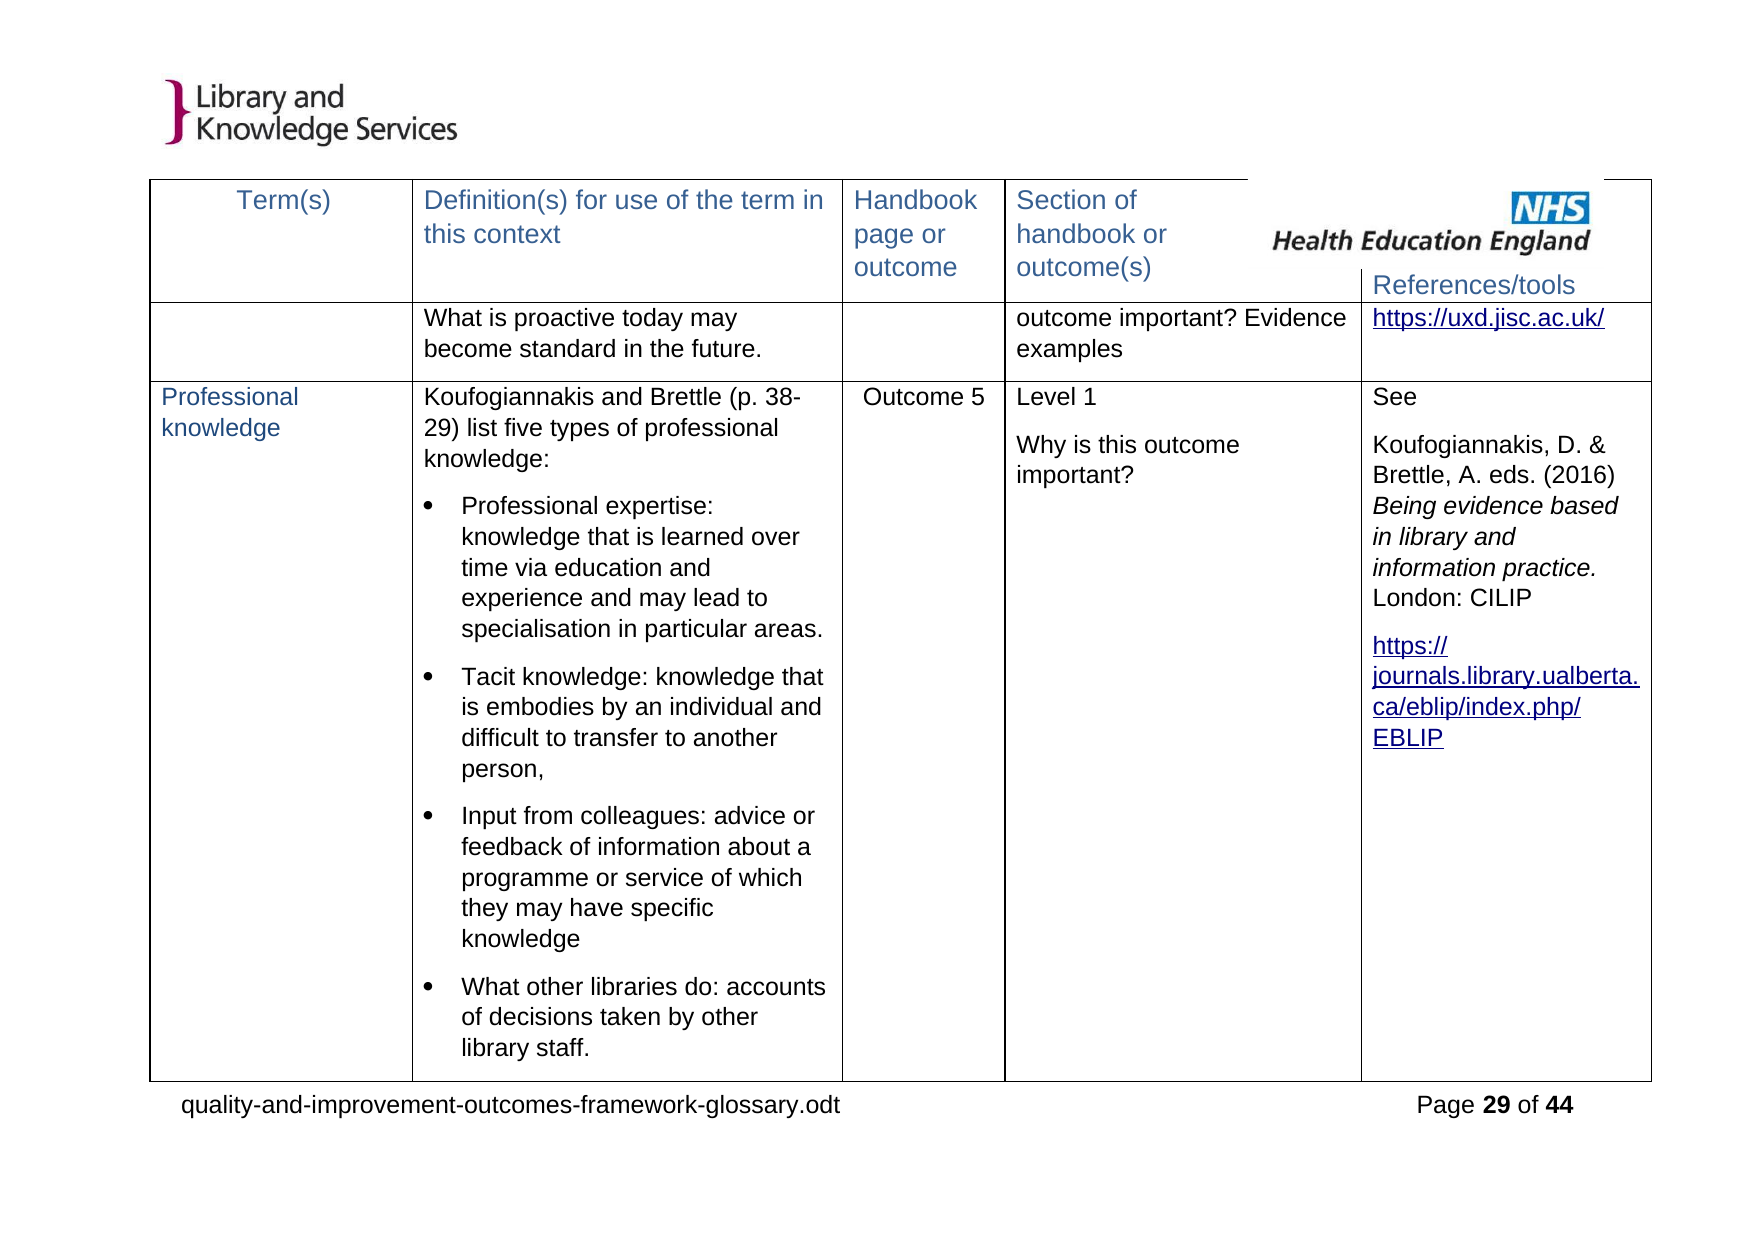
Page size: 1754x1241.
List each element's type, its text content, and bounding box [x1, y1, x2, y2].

table_cell What is proactive today may become standard in the future. [413, 303, 842, 381]
table_cell https://uxd.jisc.ac.uk/ [1362, 303, 1651, 381]
table_cell [843, 303, 1004, 381]
table_cell Outcome 5 [843, 382, 1004, 1081]
table_header Section of handbook or outcome(s) [1006, 180, 1361, 302]
table_cell See Koufogiannakis, D. & Brettle, A. eds. (2016) Being evidence based in library and information practice. London: CILIP https://journals.library.ualberta.ca/eblip/index.php/EBLIP [1362, 382, 1651, 1081]
table_cell outcome important? Evidence examples [1006, 303, 1361, 381]
table_cell [151, 303, 412, 381]
table_cell Professional knowledge [151, 382, 412, 1081]
table_cell Koufogiannakis and Brettle (p. 38-29) list five types of professional knowledge: Professional expertise: knowledge that is learned over time via education and experience and may lead to specialisation in particular areas. Tacit knowledge: knowledge that is embodies by an individual and difficult to transfer to another person, Input from colleagues: advice or feedback of information about a programme or service of which they may have specific knowledge What other libraries do: accounts of decisions taken by other library staff. Non-research literature: journal articles, books, conference papers, opinion pieces etc. that are not based on research. [413, 382, 842, 1081]
table_header Handbook page or outcome [843, 180, 1004, 302]
table_header References/tools [1362, 180, 1651, 302]
table_cell Level 1 Why is this outcome important? [1006, 382, 1361, 1081]
table_header Definition(s) for use of the term in this context [413, 180, 842, 302]
table_header Term(s) [151, 180, 412, 302]
